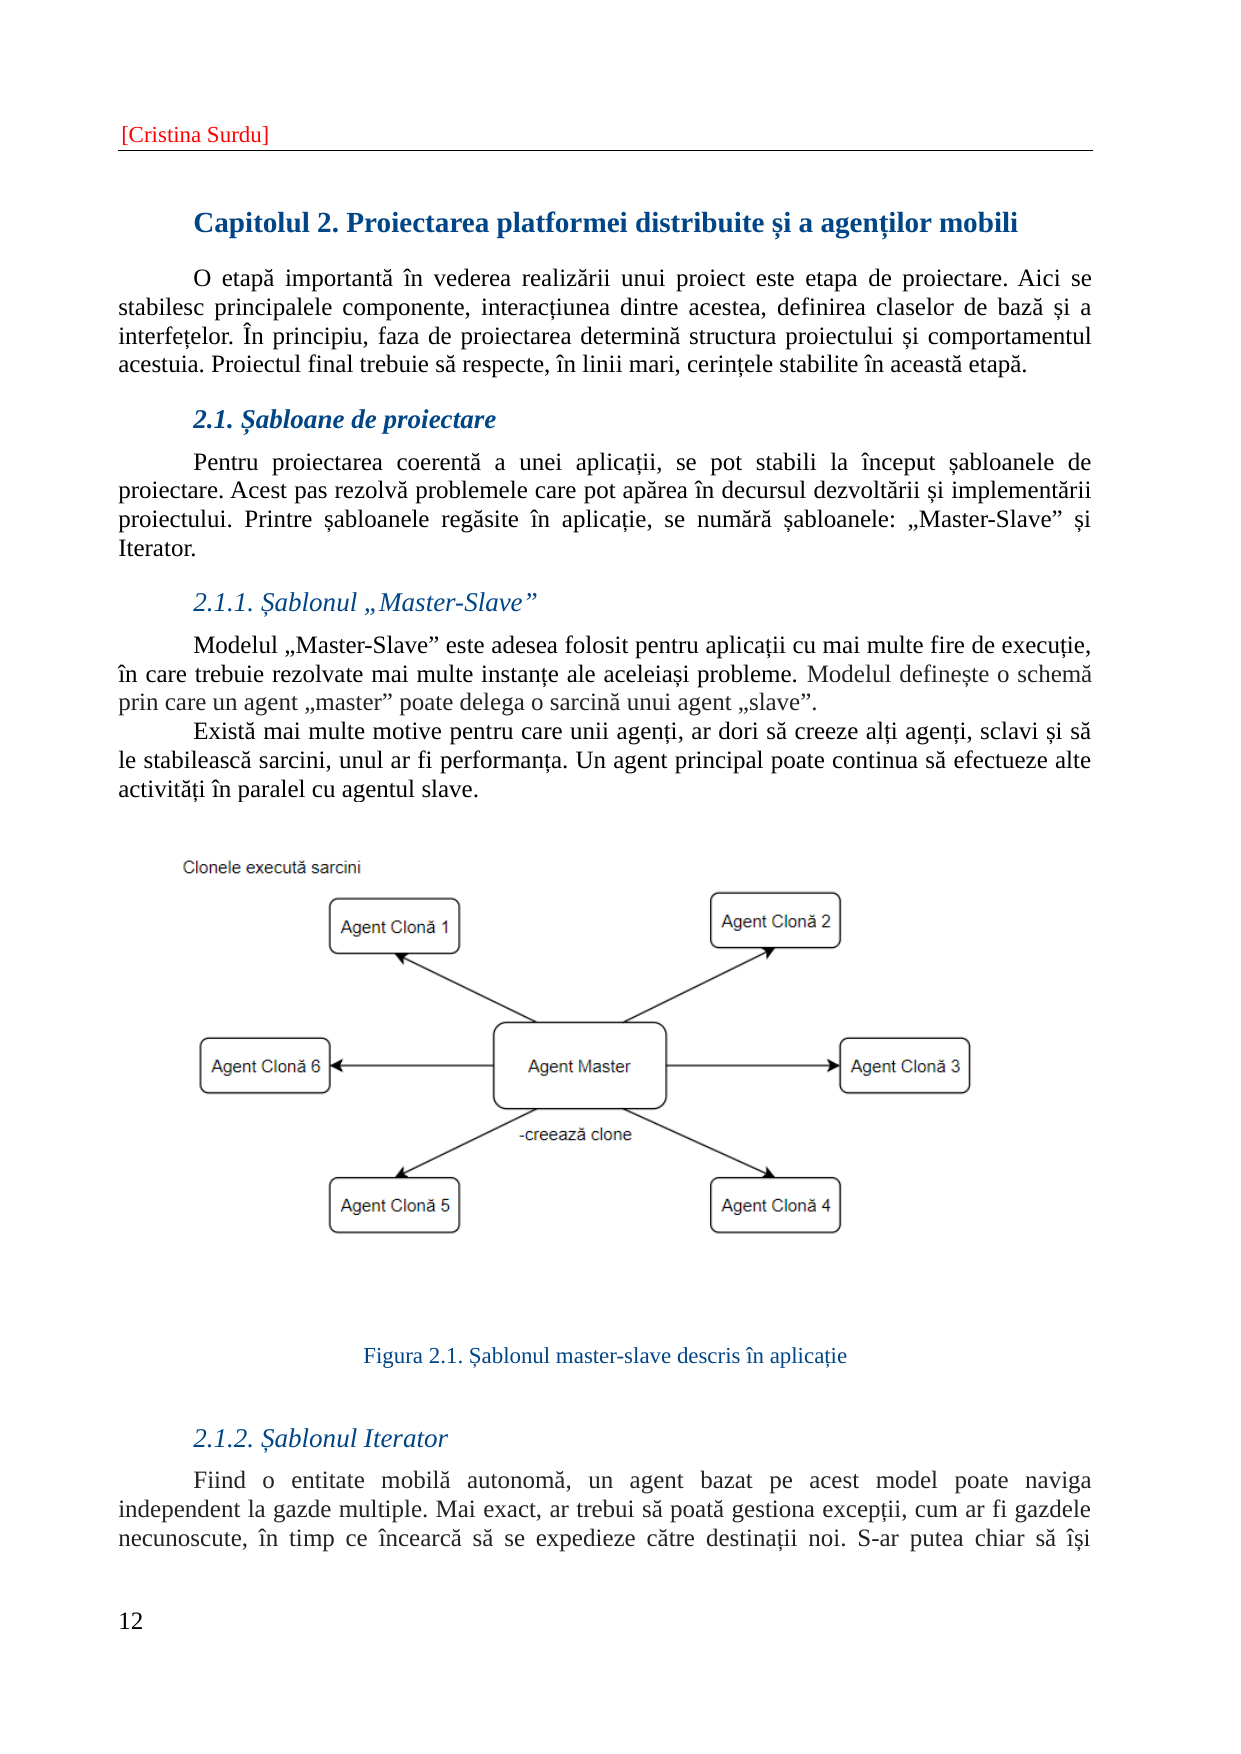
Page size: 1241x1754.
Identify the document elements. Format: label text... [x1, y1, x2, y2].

text Figura 2.1. Șablonul master-slave descris în aplicație [118, 1337, 1093, 1368]
text Fiind o entitate mobilă autonomă, un agent bazat pe acest model poate naviga independent la gazde multiple. Mai exact, ar trebui să poată gestiona excepții, cum ar fi gazdele necunoscute, în timp ce încearcă să se expedieze către destinații noi. S-ar putea chiar să își [118, 1465, 1093, 1551]
text Există mai multe motive pentru care unii agenți, ar dori să creeze alți agenți, sclavi și să le stabilească sarcini, unul ar fi performanța. Un agent principal poate continua să efectueze alte activități în paralel cu agentul slave. [118, 716, 1093, 802]
text O etapă importantă în vederea realizării unui proiect este etapa de proiectare. Aici se stabilesc principalele componente, interacțiunea dintre acestea, definirea claselor de bază și a interfețelor. În principiu, faza de proiectarea determină structura proiectului și comportamentul acestuia. Proiectul final trebuie să respecte, în linii mari, cerințele stabilite în această etapă. [118, 263, 1093, 378]
subtitle Șabloane de proiectare [193, 403, 1093, 434]
subtitle Proiectarea platformei distribuite și a agenților mobili [118, 205, 1093, 238]
subtitle Șablonul „Master-Slave” [193, 586, 1093, 618]
text Modelul „Master-Slave” este adesea folosit pentru aplicații cu mai multe fire de execuție, în care trebuie rezolvate mai multe instanțe ale aceleiași probleme. Modelul definește o schemă prin care un agent „master” poate delega o sarcină unui agent „slave”. [118, 630, 1093, 716]
subtitle Șablonul Iterator [193, 1422, 1093, 1453]
text Pentru proiectarea coerentă a unei aplicații, se pot stabili la început șabloanele de proiectare. Acest pas rezolvă problemele care pot apărea în decursul dezvoltării și implementării proiectului. Printre șabloanele regăsite în aplicație, se numără șabloanele: „Master-Slave” și Iterator. [118, 447, 1093, 562]
picture [118, 802, 1093, 1337]
